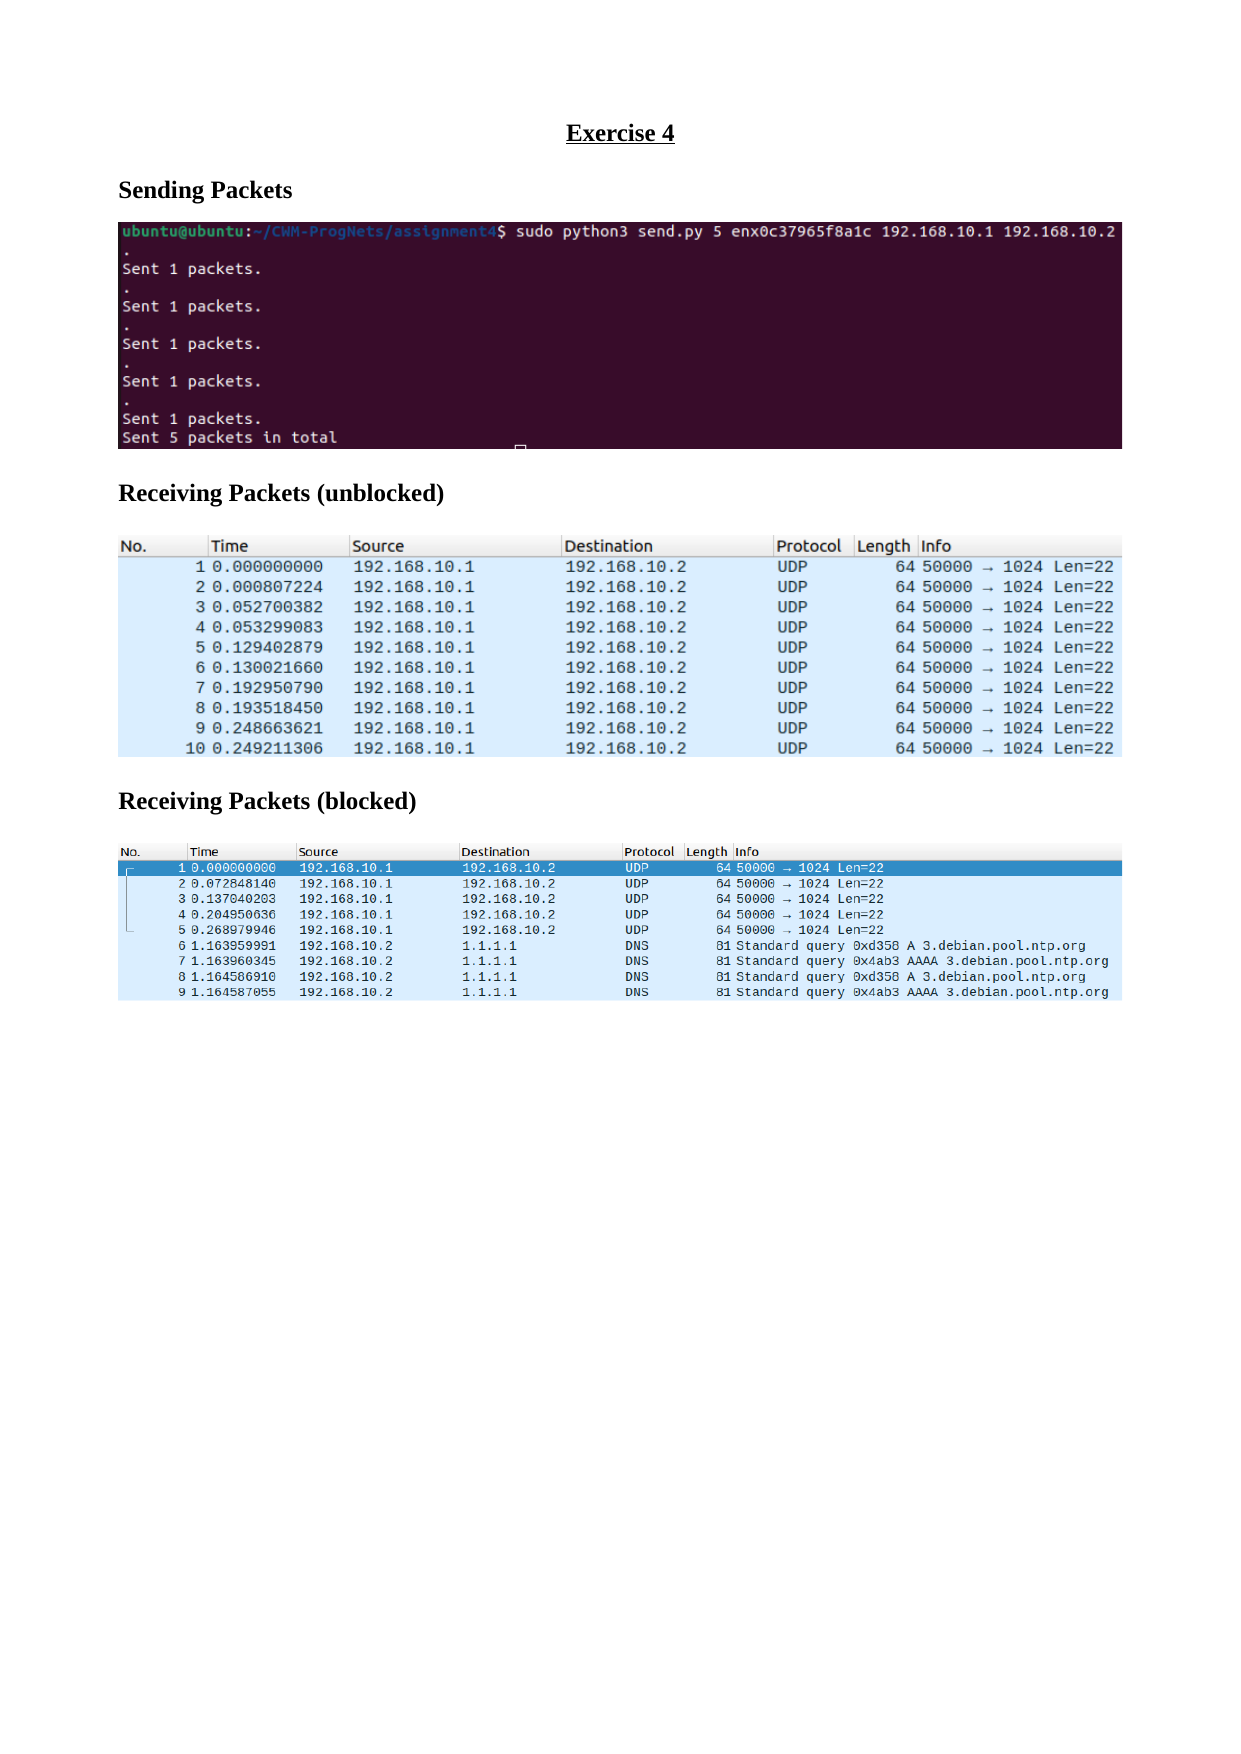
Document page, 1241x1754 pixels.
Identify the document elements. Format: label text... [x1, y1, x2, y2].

text Sending Packets [118, 176, 1122, 204]
text Receiving Packets (unblocked) [118, 478, 1122, 506]
text Receiving Packets (blocked) [118, 786, 1122, 814]
picture [118, 535, 1123, 757]
picture [118, 222, 1123, 449]
picture [118, 843, 1123, 1001]
text Exercise 4 [118, 118, 1122, 147]
